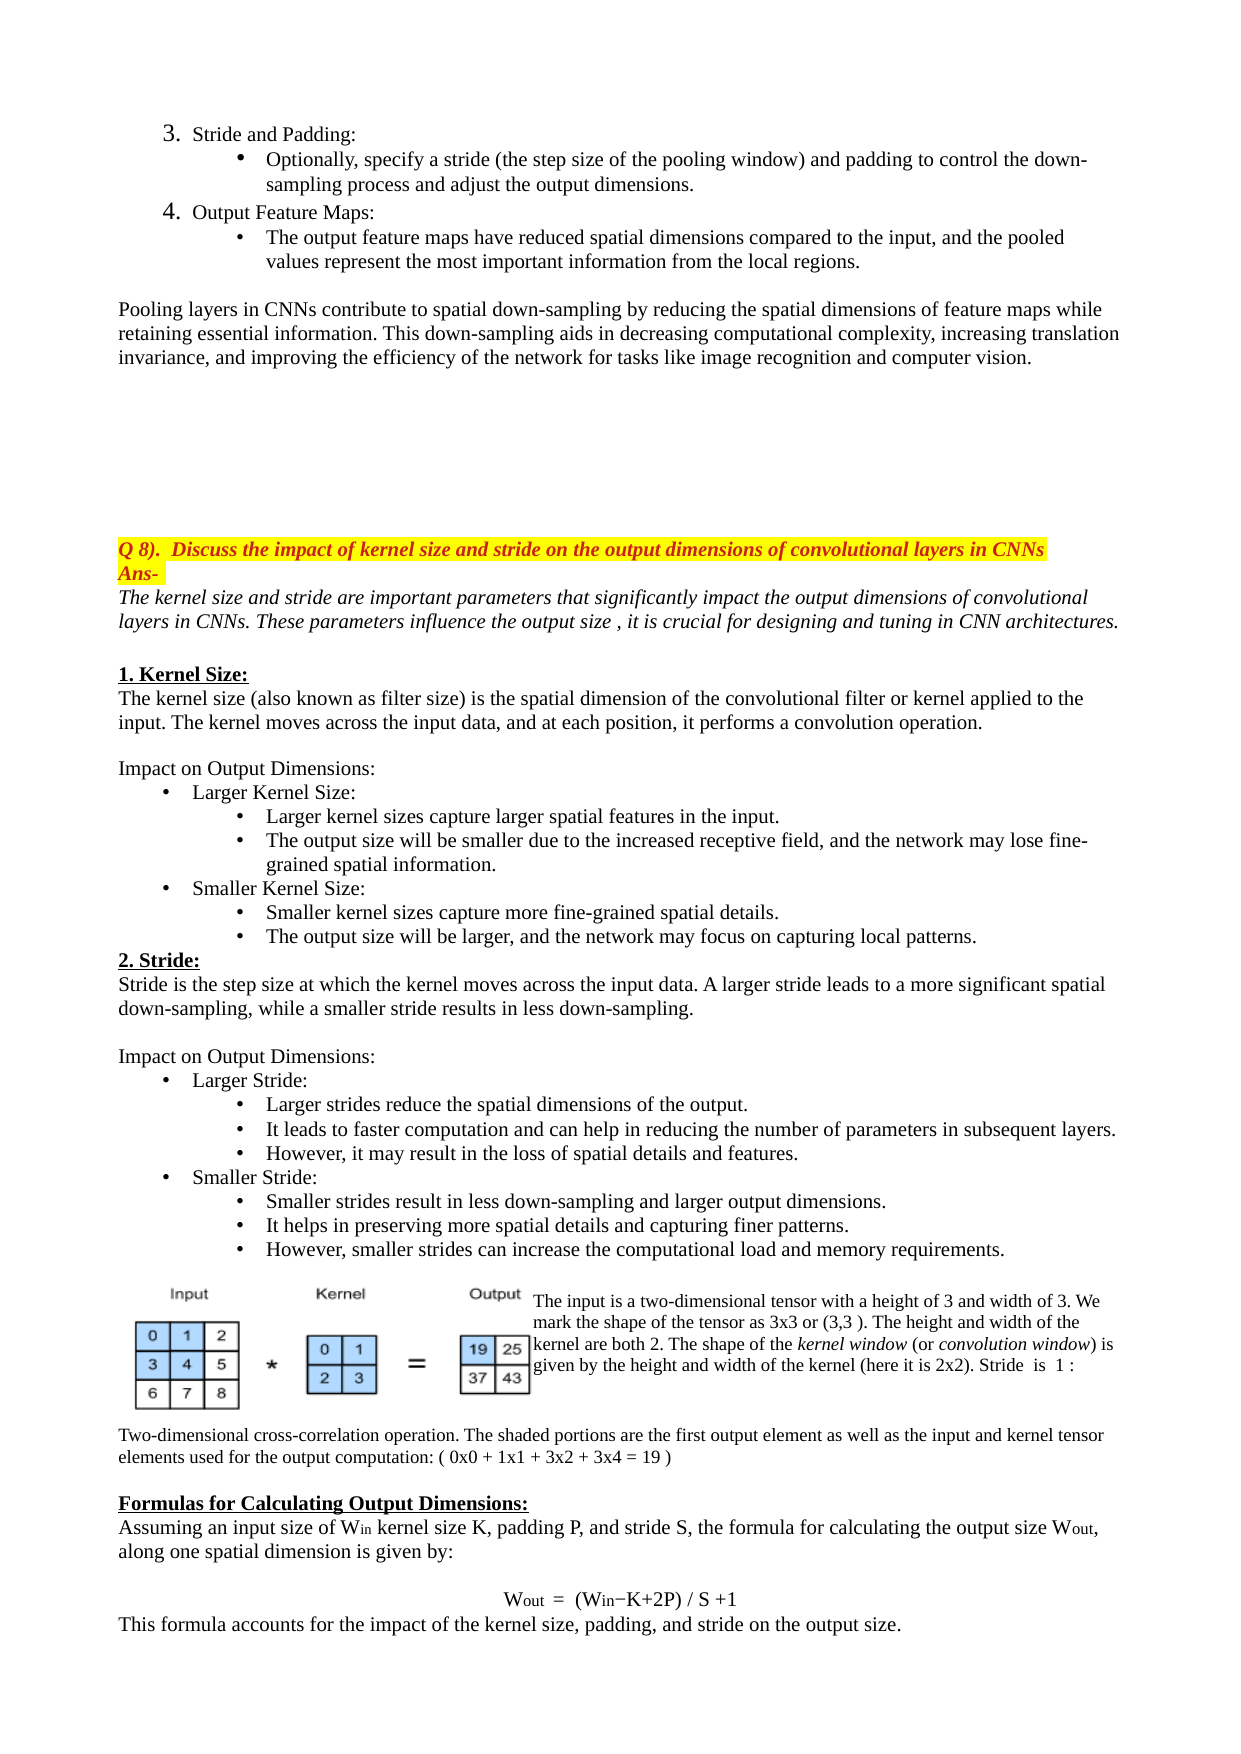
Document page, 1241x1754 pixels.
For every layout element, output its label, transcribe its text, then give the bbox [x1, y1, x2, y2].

text 2. Stride: [118, 948, 1122, 972]
list Larger strides reduce the spatial dimensions of the output. [236, 1092, 1122, 1116]
list Larger Stride: [162, 1068, 1122, 1092]
list Stride and Padding: [162, 118, 1122, 147]
list Smaller Stride: [162, 1164, 1122, 1189]
text Ans- [118, 561, 1122, 585]
text Wout = (Win−K+2P) / S +1 [118, 1587, 1122, 1611]
list Smaller Kernel Size: [162, 876, 1122, 900]
list It leads to faster computation and can help in reducing the number of parameters in subsequent layers. [236, 1116, 1122, 1141]
list Smaller kernel sizes capture more fine-grained spatial details. [236, 900, 1122, 924]
list Smaller strides result in less down-sampling and larger output dimensions. [236, 1189, 1122, 1213]
list Larger kernel sizes capture larger spatial features in the input. [236, 804, 1122, 828]
text Q 8). Discuss the impact of kernel size and stride on the output dimensions of convolutional layers in CNNs [118, 537, 1122, 561]
list The output size will be smaller due to the increased receptive field, and the network may lose fine-grained spatial information. [236, 828, 1122, 876]
text The input is a two-dimensional tensor with a height of 3 and width of 3. We mark the shape of the tensor as 3x3 or (3,3 ). The height and width of the kernel are both 2. The shape of the kernel window (or convolution window) is given by the height and width of the kernel (here it is 2x2). Stride is 1 : [533, 1289, 1122, 1376]
list However, it may result in the loss of spatial details and features. [236, 1141, 1122, 1164]
text Pooling layers in CNNs contribute to spatial down-sampling by reducing the spatial dimensions of feature maps while retaining essential information. This down-sampling aids in decreasing computational complexity, increasing translation invariance, and improving the efficiency of the network for tasks like image recognition and computer vision. [118, 297, 1122, 369]
text Assuming an input size of Win kernel size K, padding P, and stride S, the formula for calculating the output size Wout, along one spatial dimension is given by: [118, 1515, 1122, 1563]
text Stride is the step size at which the kernel moves across the input data. A larger stride leads to a more significant spatial down-sampling, while a smaller stride results in less down-sampling. [118, 972, 1122, 1020]
text Impact on Output Dimensions: [118, 1044, 1122, 1068]
text 1. Kernel Size: [118, 662, 1122, 686]
list Larger Kernel Size: [162, 779, 1122, 804]
text The kernel size (also known as filter size) is the spatial dimension of the convolutional filter or kernel applied to the input. The kernel moves across the input data, and at each position, it performs a convolution operation. [118, 686, 1122, 734]
list The output size will be larger, and the network may focus on capturing local patterns. [236, 924, 1122, 948]
text Two-dimensional cross-correlation operation. The shaded portions are the first output element as well as the input and kernel tensor elements used for the output computation: ( 0x0 + 1x1 + 3x2 + 3x4 = 19 ) [118, 1424, 1122, 1467]
list Optionally, specify a stride (the step size of the pooling window) and padding to control the down-sampling process and adjust the output dimensions. [236, 147, 1122, 196]
text Impact on Output Dimensions: [118, 756, 1122, 779]
text The kernel size and stride are important parameters that significantly impact the output dimensions of convolutional layers in CNNs. These parameters influence the output size , it is crucial for designing and tuning in CNN architectures. [118, 585, 1122, 633]
list The output feature maps have reduced spatial dimensions compared to the input, and the pooled values represent the most important information from the local regions. [236, 224, 1122, 273]
list It helps in preserving more spatial details and capturing finer patterns. [236, 1213, 1122, 1237]
text This formula accounts for the impact of the kernel size, padding, and stride on the output size. [118, 1611, 1122, 1636]
list However, smaller strides can increase the computational load and memory requirements. [236, 1237, 1122, 1261]
list Output Feature Maps: [162, 196, 1122, 224]
picture [134, 1278, 533, 1411]
text Formulas for Calculating Output Dimensions: [118, 1491, 1122, 1515]
